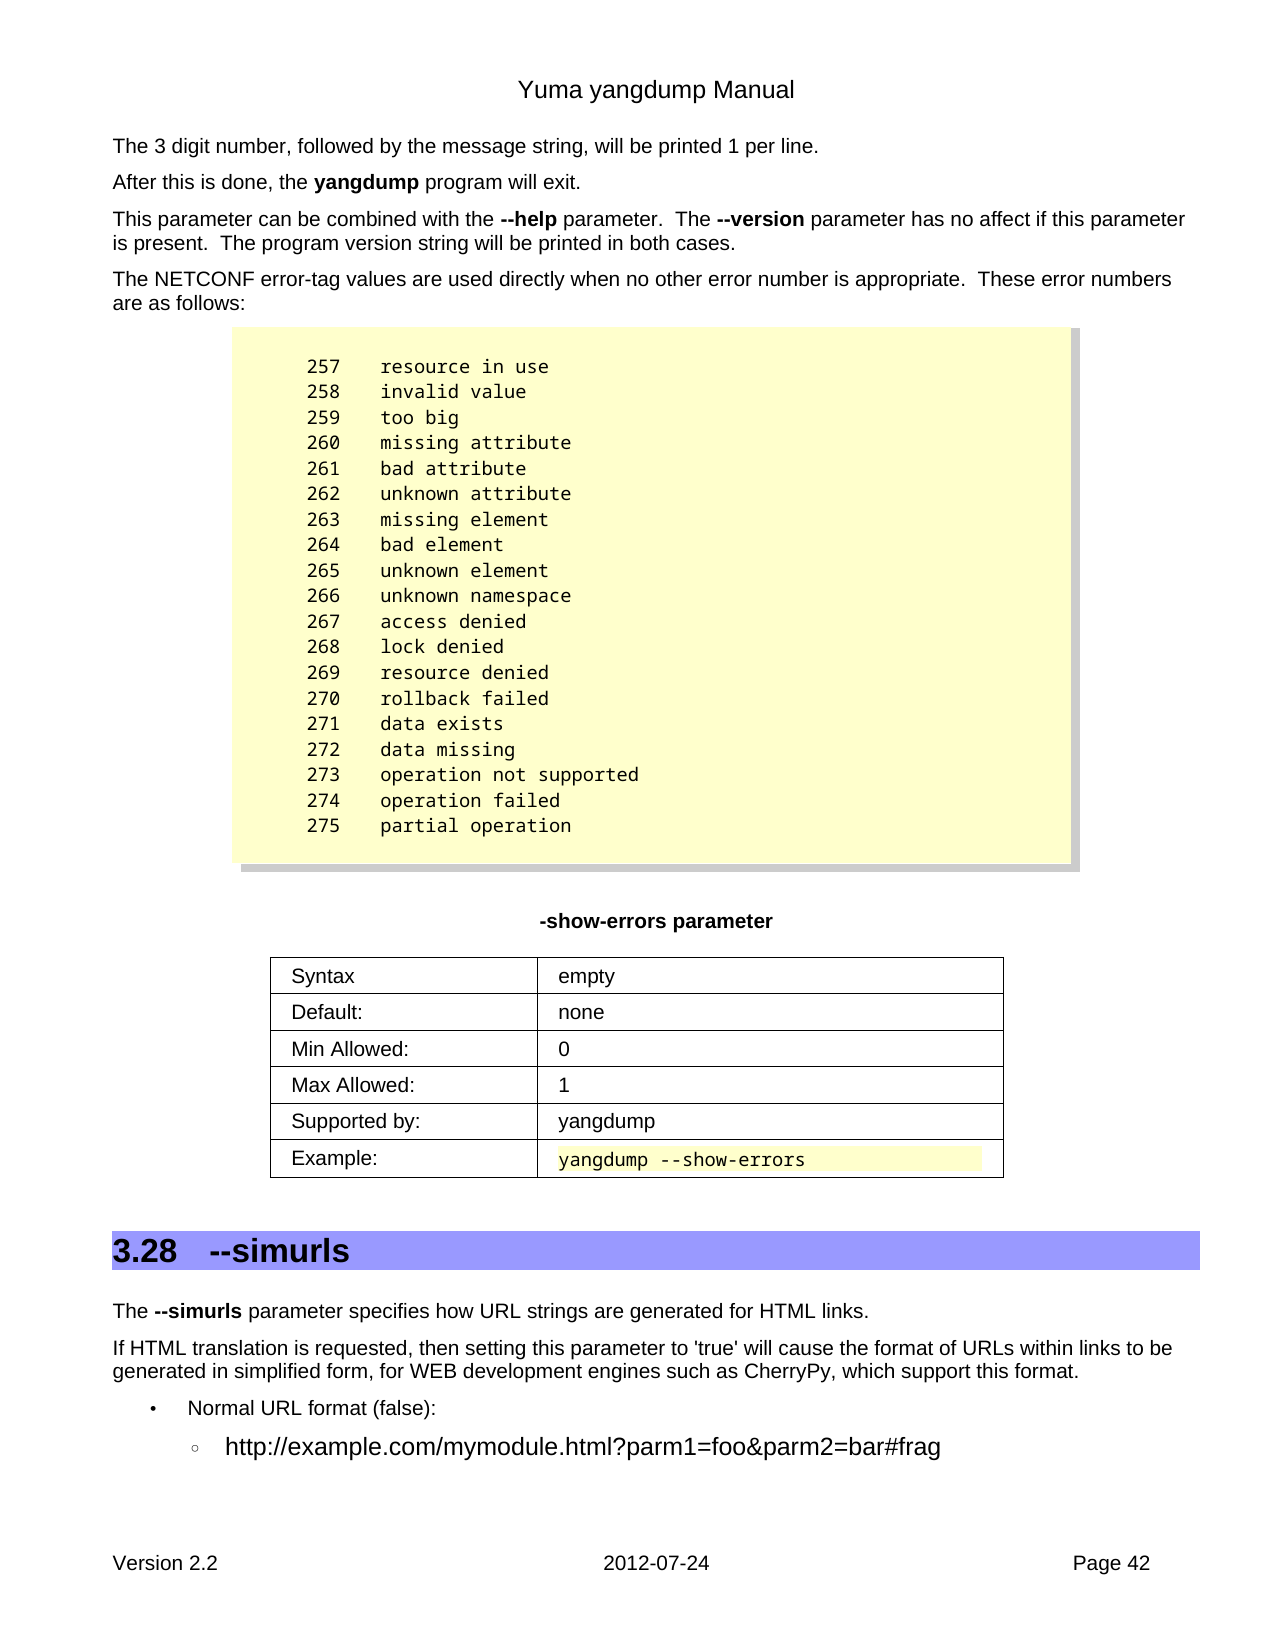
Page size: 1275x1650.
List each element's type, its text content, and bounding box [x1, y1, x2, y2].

table_cell Max Allowed: [271, 1067, 537, 1103]
text 267 access denied [232, 608, 1071, 634]
text 260 missing attribute [232, 429, 1071, 455]
table_cell 0 [538, 1031, 1003, 1066]
text 268 lock denied [232, 634, 1071, 659]
table_cell yangdump --show-errors [538, 1140, 1003, 1177]
subtitle -show-errors parameter [127, 909, 1185, 933]
text 265 unknown element [232, 557, 1071, 583]
list Normal URL format (false): [150, 1396, 1200, 1420]
table_cell none [538, 994, 1003, 1030]
text If HTML translation is requested, then setting this parameter to 'true' will cause the format of URLs within links to be generated in simplified form, for WEB development engines such as CherryPy, which support this format. [112, 1335, 1200, 1383]
text 266 unknown namespace [232, 583, 1071, 608]
text 261 bad attribute [232, 455, 1071, 481]
text 259 too big [232, 404, 1071, 429]
text 273 operation not supported [232, 761, 1071, 787]
table_header empty [538, 958, 1003, 993]
text 262 unknown attribute [232, 481, 1071, 506]
text 257 resource in use [232, 353, 1071, 378]
text The 3 digit number, followed by the message string, will be printed 1 per line. [112, 134, 1200, 158]
text 258 invalid value [232, 378, 1071, 404]
table_cell 1 [538, 1067, 1003, 1103]
text 271 data exists [232, 710, 1071, 736]
text 264 bad element [232, 532, 1071, 557]
text The NETCONF error-tag values are used directly when no other error number is appropriate. These error numbers are as follows: [112, 267, 1200, 315]
text 275 partial operation [232, 812, 1071, 838]
table_cell Example: [271, 1140, 537, 1177]
table_cell Min Allowed: [271, 1031, 537, 1066]
text The --simurls parameter specifies how URL strings are generated for HTML links. [112, 1299, 1200, 1323]
text 263 missing element [232, 506, 1071, 532]
text After this is done, the yangdump program will exit. [112, 170, 1200, 194]
text 274 operation failed [232, 787, 1071, 812]
table_cell yangdump [538, 1104, 1003, 1139]
list http://example.com/mymodule.html?parm1=foo&parm2=bar#frag [187, 1432, 1200, 1461]
table_header Syntax [271, 958, 537, 993]
table_cell Default: [271, 994, 537, 1030]
text 272 data missing [232, 736, 1071, 761]
text This parameter can be combined with the --help parameter. The --version parameter has no affect if this parameter is present. The program version string will be printed in both cases. [112, 207, 1200, 254]
text 269 resource denied [232, 659, 1071, 685]
subtitle --simurls [112, 1231, 1200, 1270]
table_cell Supported by: [271, 1104, 537, 1139]
text 270 rollback failed [232, 685, 1071, 710]
